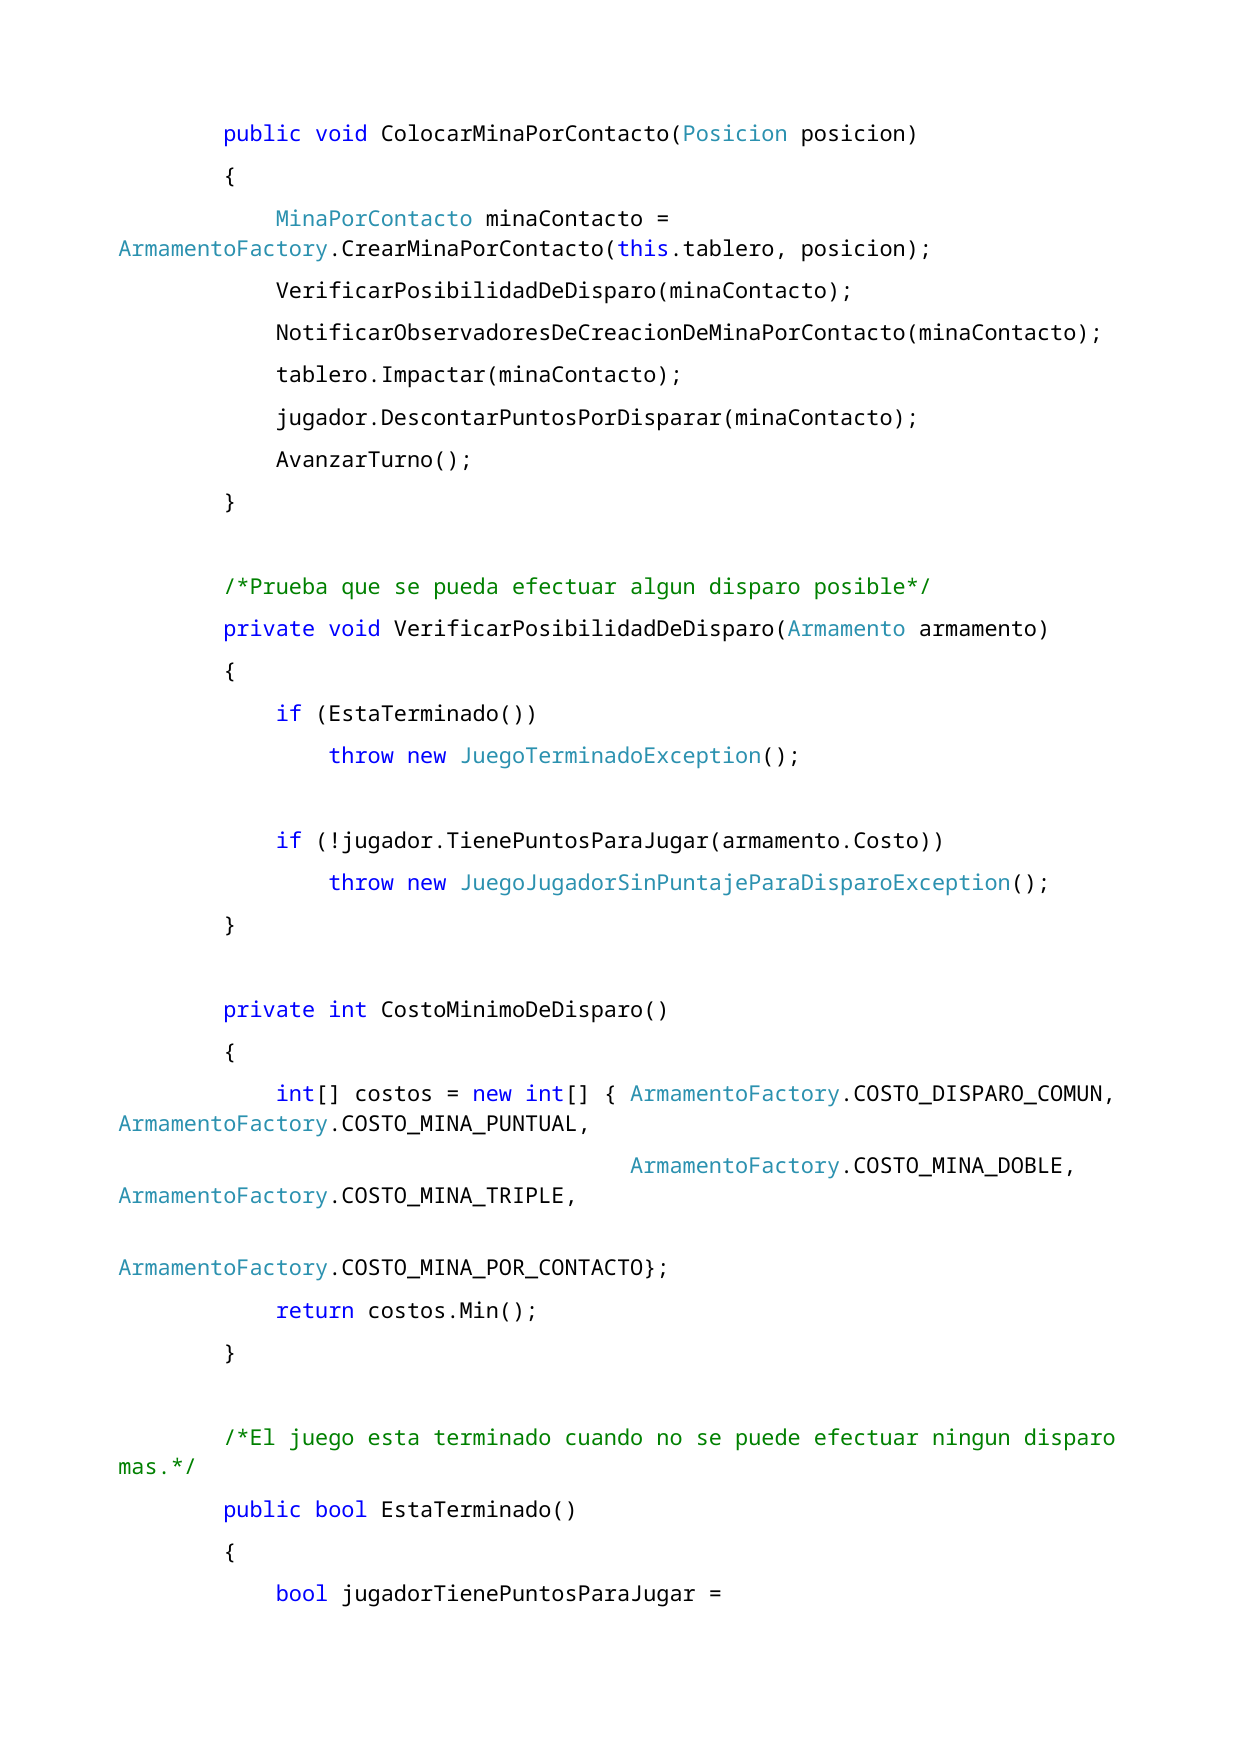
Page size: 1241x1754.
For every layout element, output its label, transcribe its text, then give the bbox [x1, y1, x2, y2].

text private void VerificarPosibilidadDeDisparo(Armamento armamento) [118, 613, 1122, 643]
text ArmamentoFactory.COSTO_MINA_DOBLE, ArmamentoFactory.COSTO_MINA_TRIPLE, [118, 1150, 1122, 1210]
text int[] costos = new int[] { ArmamentoFactory.COSTO_DISPARO_COMUN, ArmamentoFactory.COSTO_MINA_PUNTUAL, [118, 1078, 1122, 1138]
text VerificarPosibilidadDeDisparo(minaContacto); [118, 275, 1122, 304]
text } [118, 1337, 1122, 1367]
text return costos.Min(); [118, 1294, 1122, 1324]
text /*El juego esta terminado cuando no se puede efectuar ningun disparo mas.*/ [118, 1421, 1122, 1481]
text { [118, 160, 1122, 190]
text tablero.Impactar(minaContacto); [118, 359, 1122, 389]
text throw new JuegoJugadorSinPuntajeParaDisparoException(); [118, 867, 1122, 897]
text } [118, 909, 1122, 939]
text if (EstaTerminado()) [118, 698, 1122, 727]
text { [118, 1036, 1122, 1066]
text NotificarObservadoresDeCreacionDeMinaPorContacto(minaContacto); [118, 317, 1122, 347]
text } [118, 486, 1122, 516]
text if (!jugador.TienePuntosParaJugar(armamento.Costo)) [118, 824, 1122, 854]
text MinaPorContacto minaContacto = ArmamentoFactory.CrearMinaPorContacto(this.tablero, posicion); [118, 203, 1122, 262]
text { [118, 1536, 1122, 1566]
text throw new JuegoTerminadoException(); [118, 740, 1122, 770]
text ArmamentoFactory.COSTO_MINA_POR_CONTACTO}; [118, 1222, 1122, 1282]
text public void ColocarMinaPorContacto(Posicion posicion) [118, 118, 1122, 148]
text { [118, 655, 1122, 685]
text public bool EstaTerminado() [118, 1493, 1122, 1523]
text private int CostoMinimoDeDisparo() [118, 994, 1122, 1023]
text /*Prueba que se pueda efectuar algun disparo posible*/ [118, 571, 1122, 601]
text bool jugadorTienePuntosParaJugar = [118, 1578, 1122, 1608]
text AvanzarTurno(); [118, 444, 1122, 474]
text jugador.DescontarPuntosPorDisparar(minaContacto); [118, 402, 1122, 431]
